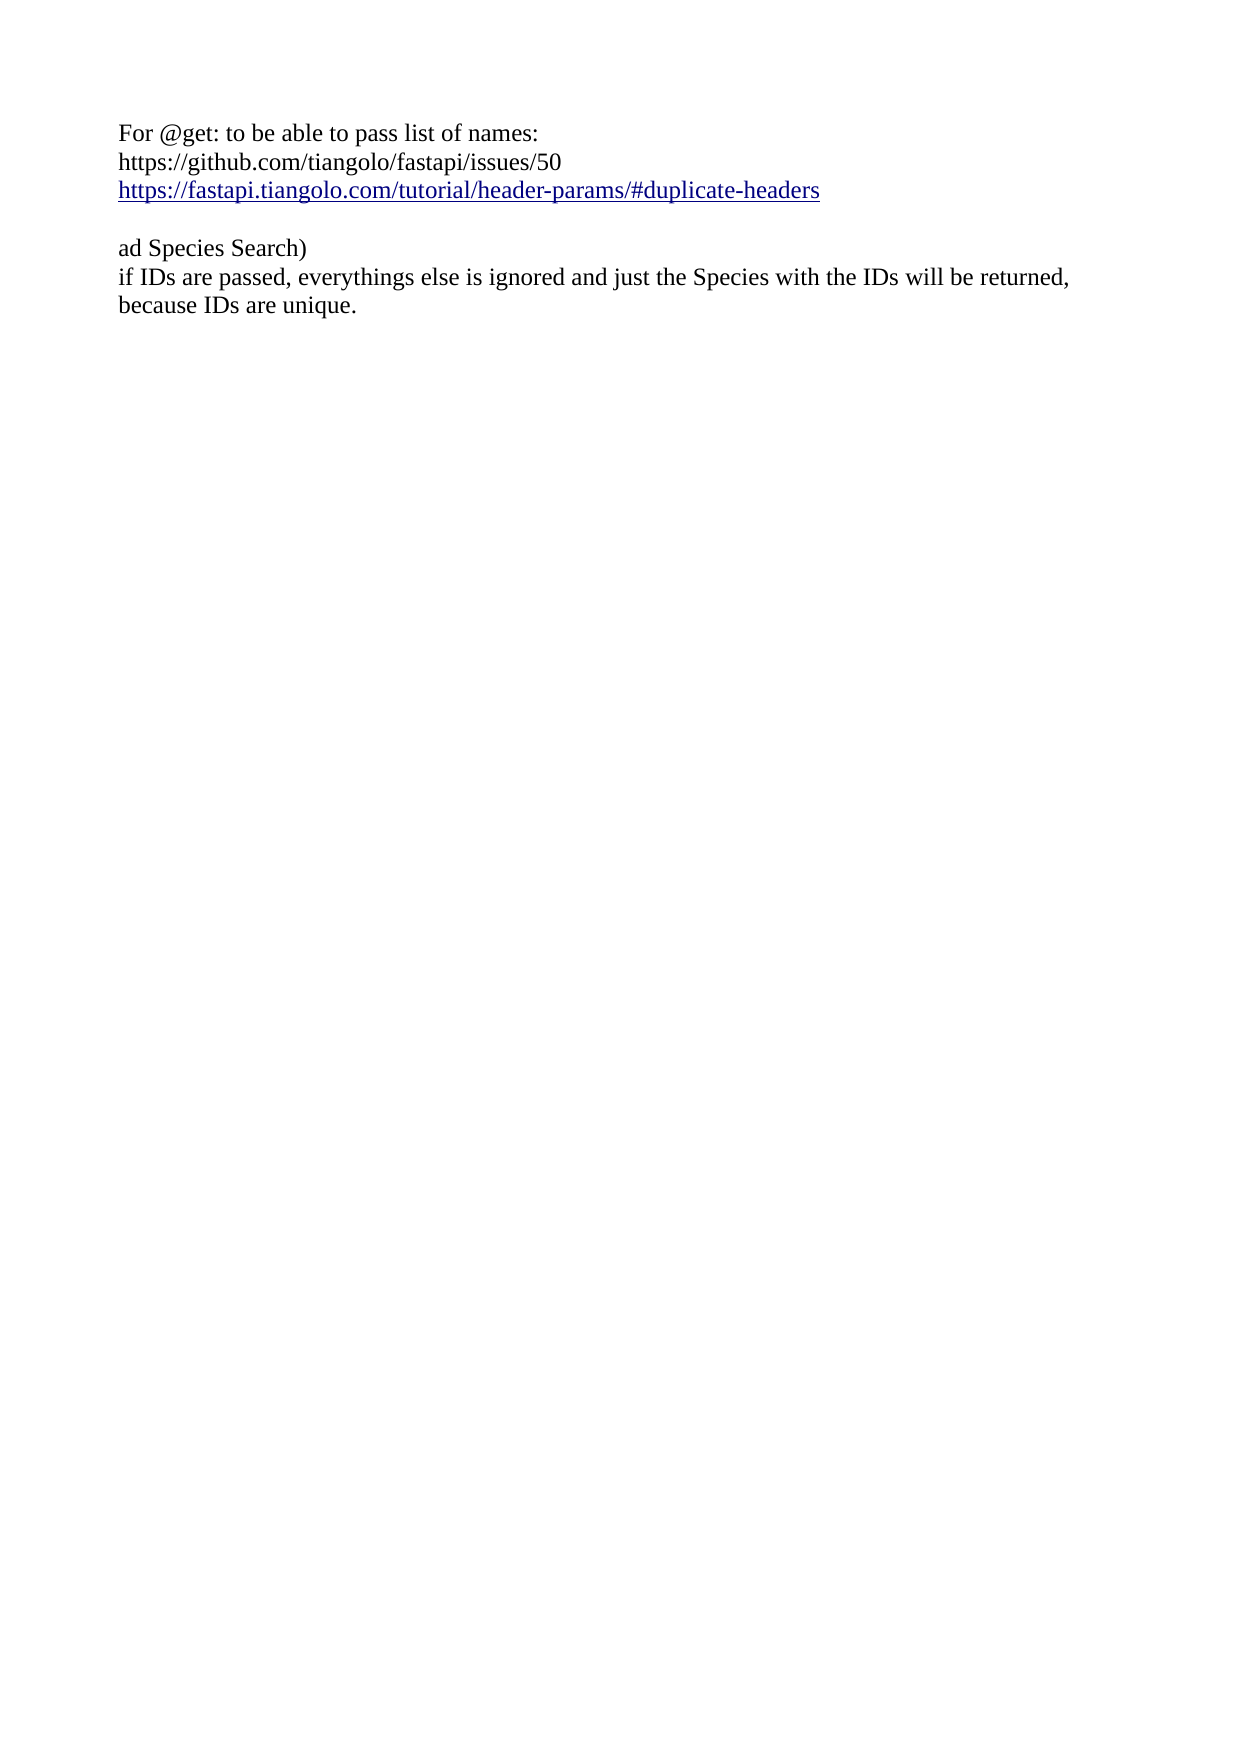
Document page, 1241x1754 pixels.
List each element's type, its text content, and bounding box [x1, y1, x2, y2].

text https://github.com/tiangolo/fastapi/issues/50 [118, 147, 1122, 176]
text if IDs are passed, everythings else is ignored and just the Species with the IDs will be returned, because IDs are unique. [118, 262, 1122, 319]
text For @get: to be able to pass list of names: [118, 118, 1122, 147]
text https://fastapi.tiangolo.com/tutorial/header-params/#duplicate-headers [118, 176, 1122, 204]
text ad Species Search) [118, 233, 1122, 262]
